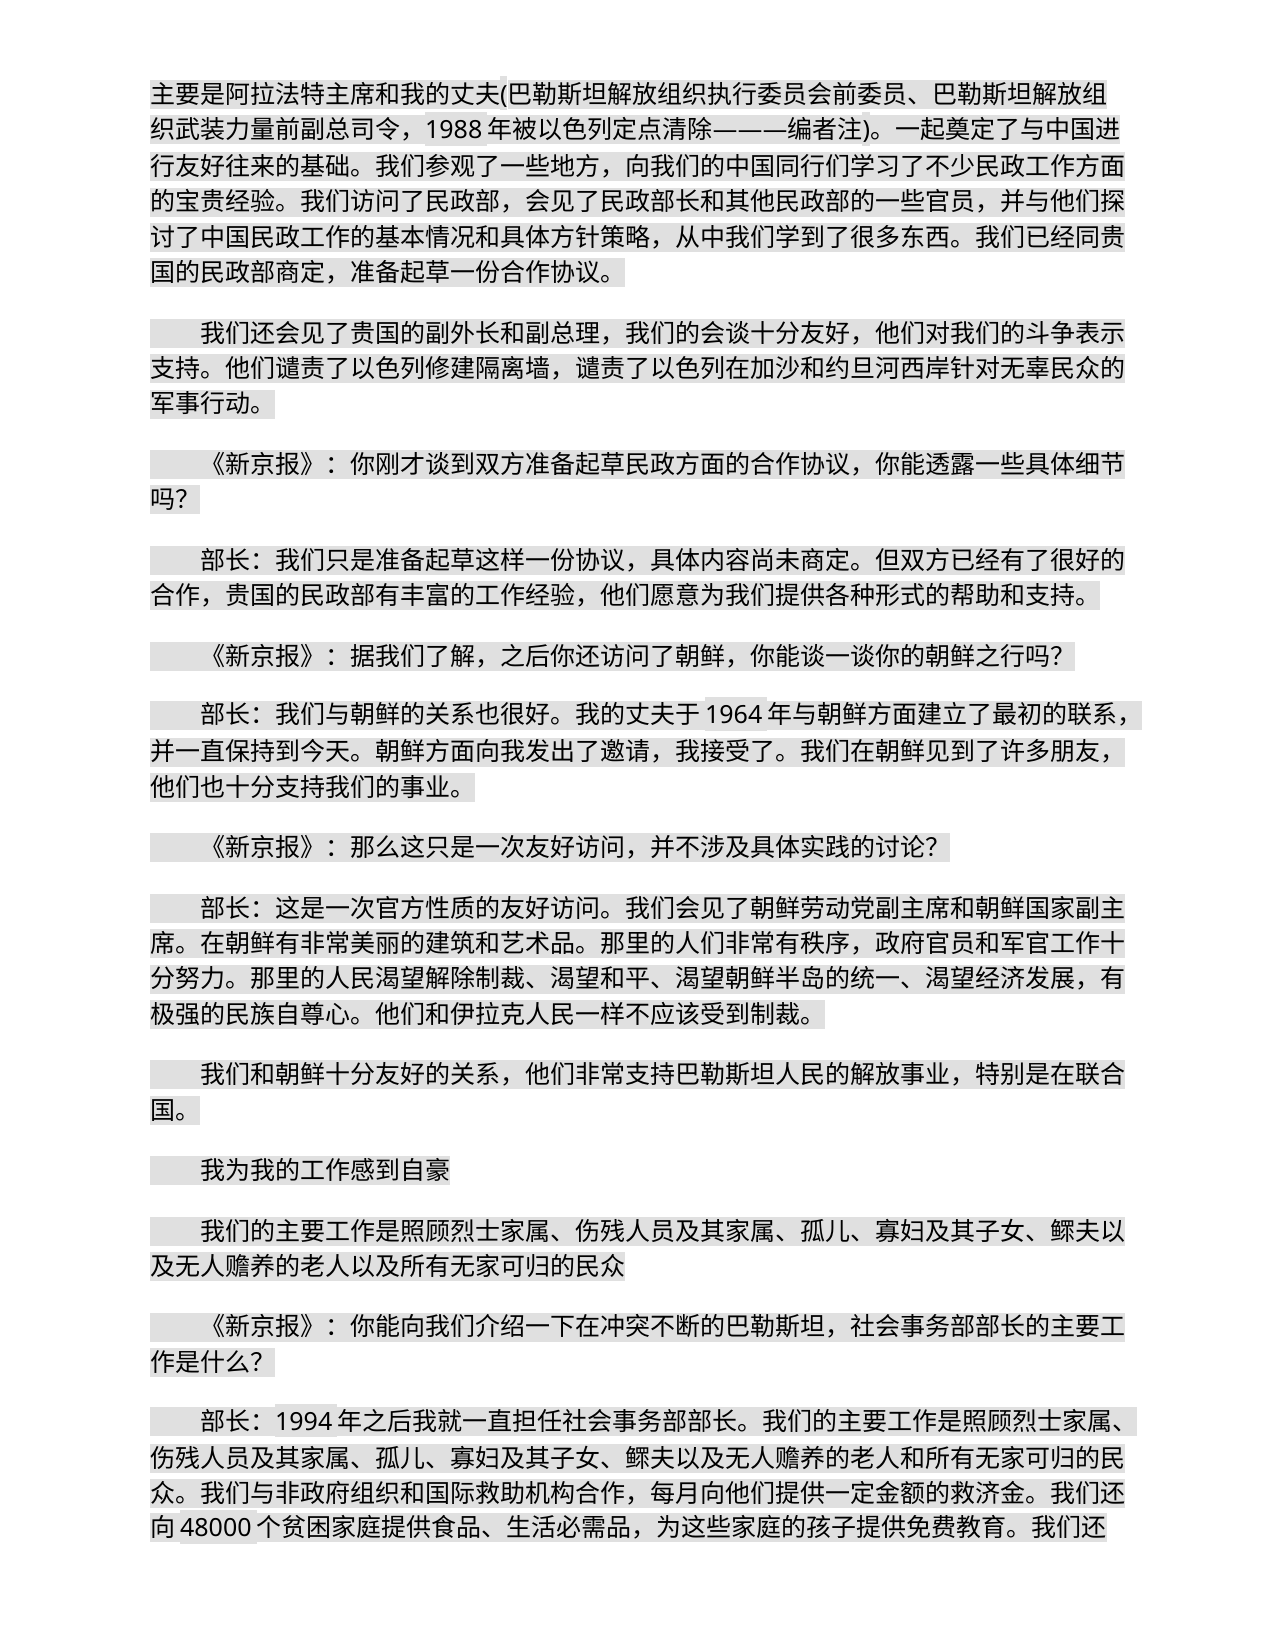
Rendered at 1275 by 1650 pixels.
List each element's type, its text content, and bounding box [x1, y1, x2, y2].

text 我为我的工作感到自豪 [150, 1150, 1125, 1185]
text 《新京报》：据我们了解，之后你还访问了朝鲜，你能谈一谈你的朝鲜之行吗？ [150, 635, 1125, 671]
text 部长：1994年之后我就一直担任社会事务部部长。我们的主要工作是照顾烈士家属、伤残人员及其家属、孤儿、寡妇及其子女、鳏夫以及无人赡养的老人和所有无家可归的民众。我们与非政府组织和国际救助机构合作，每月向他们提供一定金额的救济金。我们还向48000个贫困家庭提供食品、生活必需品，为这些家庭的孩子提供免费教育。我们还开展必要的工作促进社区的发展，在这一方面中国有不少经验值得我们学习。 [150, 1402, 1125, 1544]
text 我们和朝鲜十分友好的关系，他们非常支持巴勒斯坦人民的解放事业，特别是在联合国。 [150, 1054, 1125, 1125]
text 《新京报》：那么这只是一次友好访问，并不涉及具体实践的讨论？ [150, 827, 1125, 862]
text 主要是阿拉法特主席和我的丈夫(巴勒斯坦解放组织执行委员会前委员、巴勒斯坦解放组织武装力量前副总司令，1988年被以色列定点清除———编者注)。一起奠定了与中国进行友好往来的基础。我们参观了一些地方，向我们的中国同行们学习了不少民政工作方面的宝贵经验。我们访问了民政部，会见了民政部长和其他民政部的一些官员，并与他们探讨了中国民政工作的基本情况和具体方针策略，从中我们学到了很多东西。我们已经同贵国的民政部商定，准备起草一份合作协议。 [150, 75, 1125, 287]
text 《新京报》：你能向我们介绍一下在冲突不断的巴勒斯坦，社会事务部部长的主要工作是什么？ [150, 1306, 1125, 1377]
text 部长：我们与朝鲜的关系也很好。我的丈夫于1964年与朝鲜方面建立了最初的联系，并一直保持到今天。朝鲜方面向我发出了邀请，我接受了。我们在朝鲜见到了许多朋友，他们也十分支持我们的事业。 [150, 696, 1125, 802]
text 《新京报》：你刚才谈到双方准备起草民政方面的合作协议，你能透露一些具体细节吗？ [150, 444, 1125, 514]
text 我们的主要工作是照顾烈士家属、伤残人员及其家属、孤儿、寡妇及其子女、鳏夫以及无人赡养的老人以及所有无家可归的民众 [150, 1210, 1125, 1281]
text 我们还会见了贵国的副外长和副总理，我们的会谈十分友好，他们对我们的斗争表示支持。他们谴责了以色列修建隔离墙，谴责了以色列在加沙和约旦河西岸针对无辜民众的军事行动。 [150, 312, 1125, 419]
text 部长：这是一次官方性质的友好访问。我们会见了朝鲜劳动党副主席和朝鲜国家副主席。在朝鲜有非常美丽的建筑和艺术品。那里的人们非常有秩序，政府官员和军官工作十分努力。那里的人民渴望解除制裁、渴望和平、渴望朝鲜半岛的统一、渴望经济发展，有极强的民族自尊心。他们和伊拉克人民一样不应该受到制裁。 [150, 887, 1125, 1029]
text 部长：我们只是准备起草这样一份协议，具体内容尚未商定。但双方已经有了很好的合作，贵国的民政部有丰富的工作经验，他们愿意为我们提供各种形式的帮助和支持。 [150, 539, 1125, 610]
